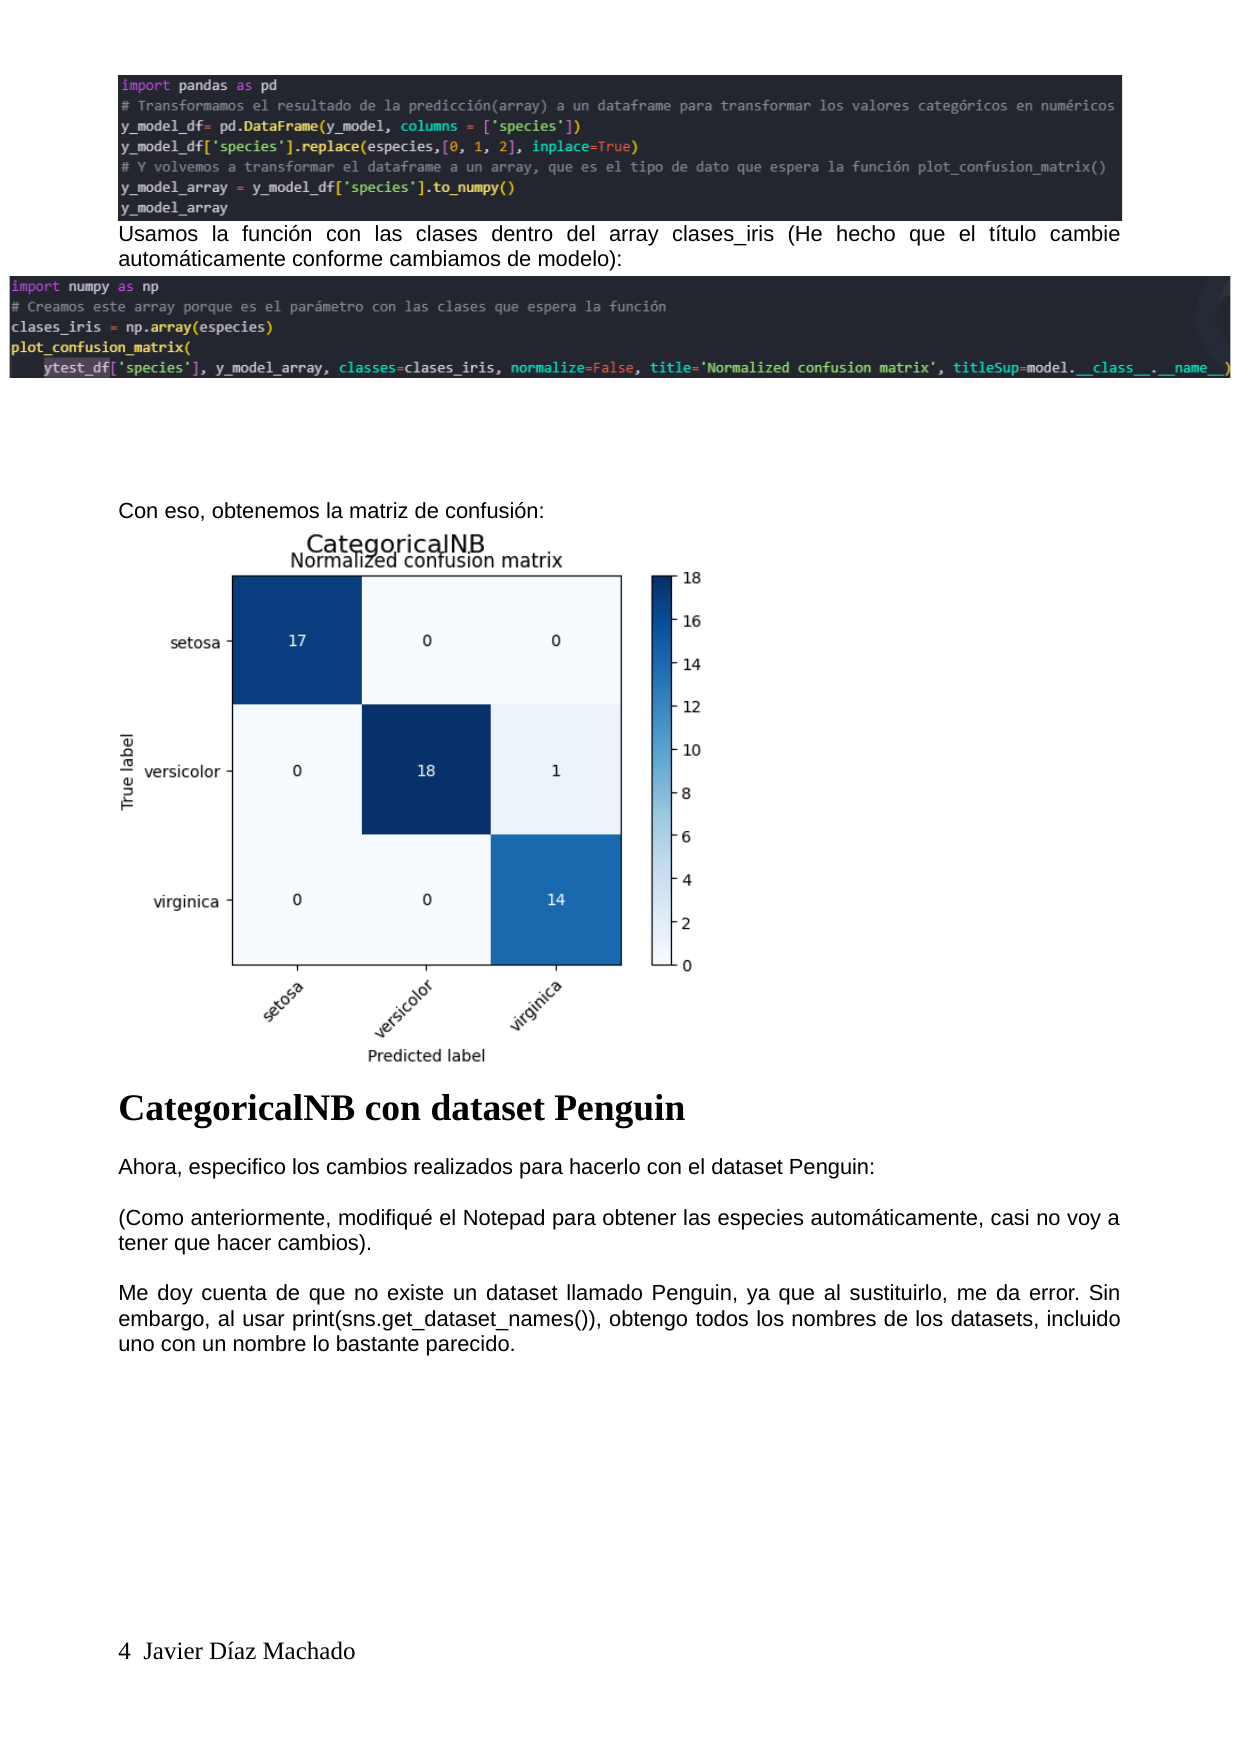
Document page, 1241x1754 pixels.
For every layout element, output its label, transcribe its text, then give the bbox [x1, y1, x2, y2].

text Usamos la función con las clases dentro del array clases_iris (He hecho que el título cambie automáticamente conforme cambiamos de modelo): [118, 221, 1122, 271]
text Me doy cuenta de que no existe un dataset llamado Penguin, ya que al sustituirlo, me da error. Sin embargo, al usar print(sns.get_dataset_names()), obtengo todos los nombres de los datasets, incluido uno con un nombre lo bastante parecido. [118, 1280, 1122, 1356]
text Con eso, obtenemos la matriz de confusión: [118, 498, 1122, 523]
subtitle CategoricalNB con dataset Penguin [118, 1086, 1122, 1129]
text Ahora, especifico los cambios realizados para hacerlo con el dataset Penguin: [118, 1154, 1122, 1179]
text (Como anteriormente, modifiqué el Notepad para obtener las especies automáticamente, casi no voy a tener que hacer cambios). [118, 1204, 1122, 1255]
